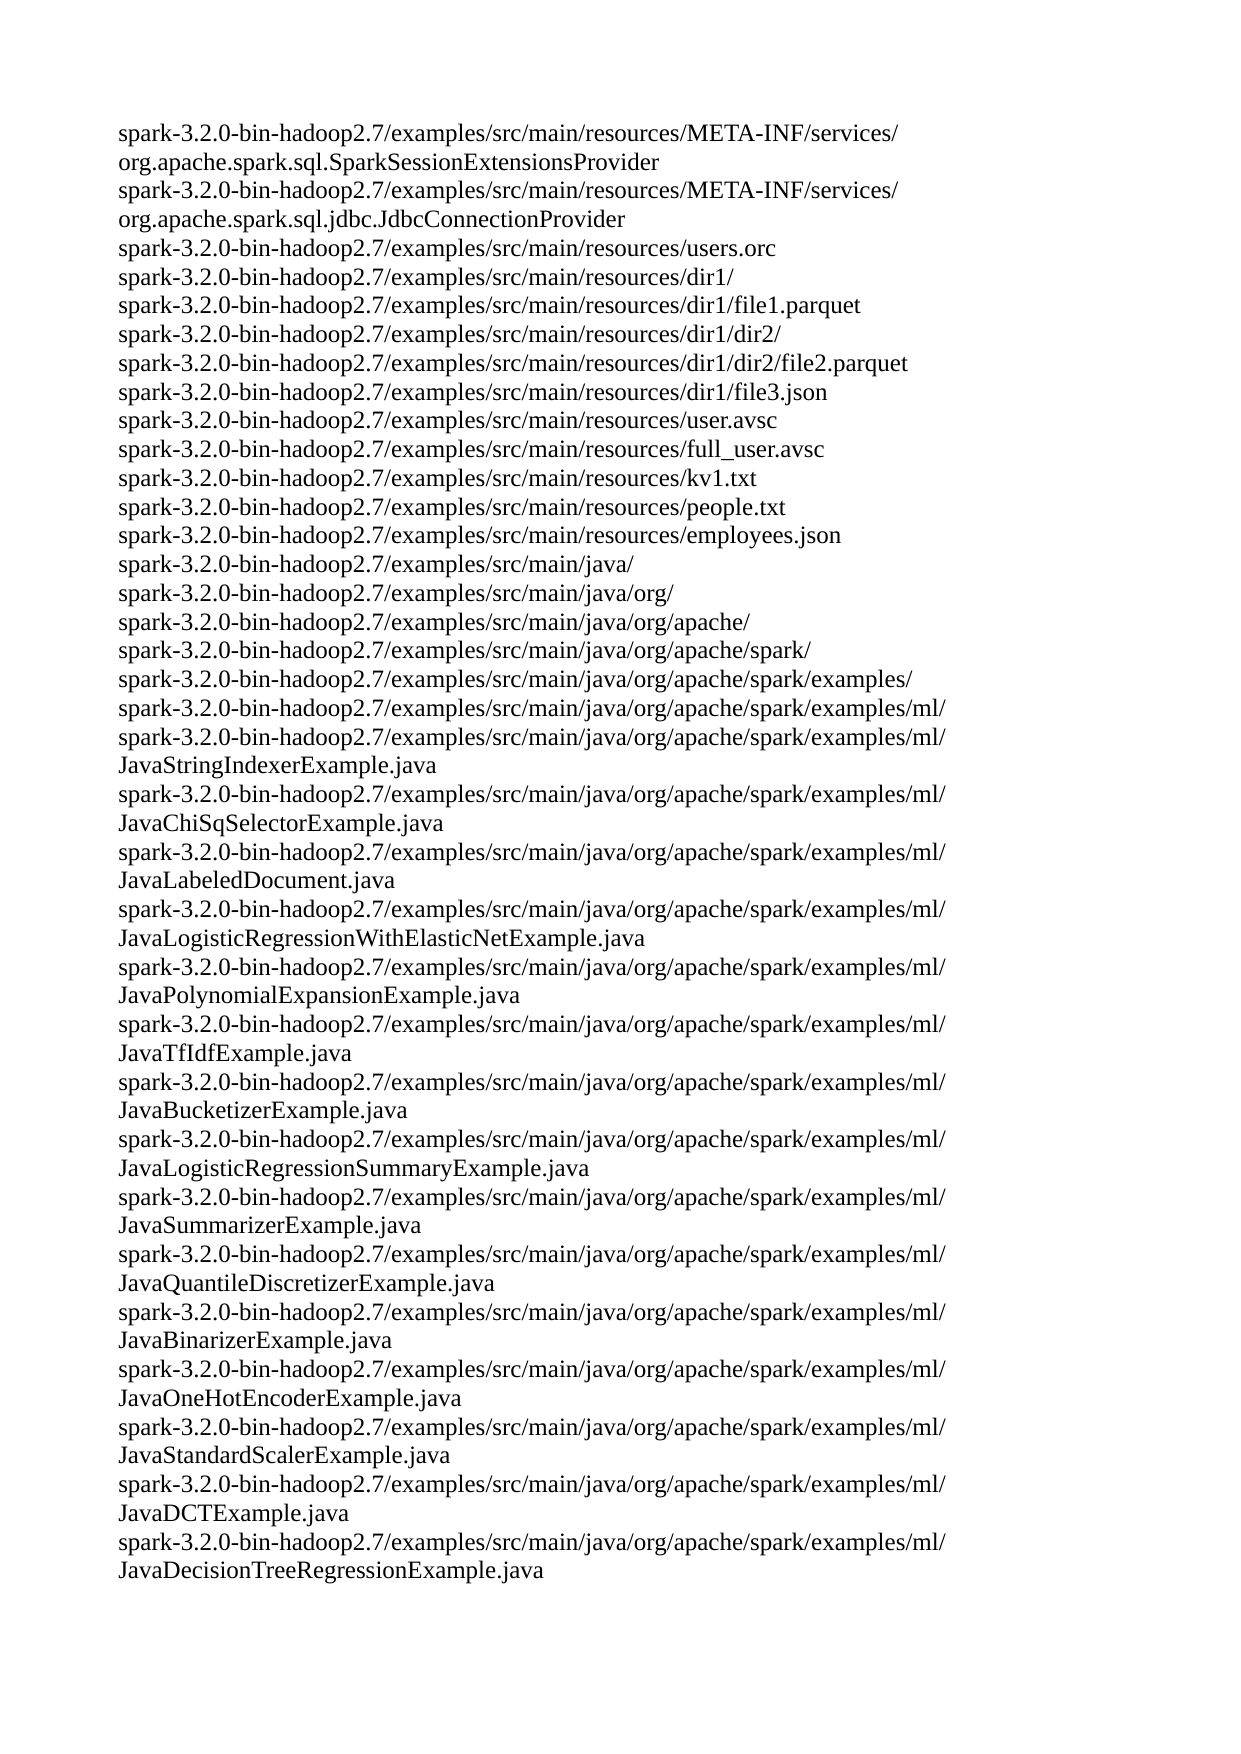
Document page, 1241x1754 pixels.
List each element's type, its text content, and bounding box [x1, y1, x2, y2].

text spark-3.2.0-bin-hadoop2.7/examples/src/main/java/org/ [118, 578, 1122, 607]
text spark-3.2.0-bin-hadoop2.7/examples/src/main/java/org/apache/spark/examples/ml/JavaStandardScalerExample.java [118, 1412, 1122, 1469]
text spark-3.2.0-bin-hadoop2.7/examples/src/main/java/org/apache/spark/examples/ml/JavaOneHotEncoderExample.java [118, 1354, 1122, 1412]
text spark-3.2.0-bin-hadoop2.7/examples/src/main/resources/kv1.txt [118, 463, 1122, 492]
text spark-3.2.0-bin-hadoop2.7/examples/src/main/resources/dir1/dir2/file2.parquet [118, 348, 1122, 377]
text spark-3.2.0-bin-hadoop2.7/examples/src/main/resources/dir1/ [118, 262, 1122, 291]
text spark-3.2.0-bin-hadoop2.7/examples/src/main/java/org/apache/spark/examples/ml/JavaLabeledDocument.java [118, 837, 1122, 894]
text spark-3.2.0-bin-hadoop2.7/examples/src/main/resources/full_user.avsc [118, 434, 1122, 463]
text spark-3.2.0-bin-hadoop2.7/examples/src/main/resources/dir1/file3.json [118, 377, 1122, 406]
text spark-3.2.0-bin-hadoop2.7/examples/src/main/resources/employees.json [118, 521, 1122, 549]
text spark-3.2.0-bin-hadoop2.7/examples/src/main/java/org/apache/spark/examples/ml/JavaDecisionTreeRegressionExample.java [118, 1527, 1122, 1584]
text spark-3.2.0-bin-hadoop2.7/examples/src/main/java/org/apache/spark/examples/ml/JavaTfIdfExample.java [118, 1009, 1122, 1067]
text spark-3.2.0-bin-hadoop2.7/examples/src/main/resources/dir1/dir2/ [118, 319, 1122, 348]
text spark-3.2.0-bin-hadoop2.7/examples/src/main/resources/user.avsc [118, 406, 1122, 434]
text spark-3.2.0-bin-hadoop2.7/examples/src/main/resources/META-INF/services/org.apache.spark.sql.jdbc.JdbcConnectionProvider [118, 176, 1122, 233]
text spark-3.2.0-bin-hadoop2.7/examples/src/main/java/org/apache/spark/examples/ [118, 664, 1122, 693]
text spark-3.2.0-bin-hadoop2.7/examples/src/main/java/org/apache/spark/examples/ml/JavaQuantileDiscretizerExample.java [118, 1239, 1122, 1297]
text spark-3.2.0-bin-hadoop2.7/examples/src/main/java/org/apache/spark/ [118, 636, 1122, 664]
text spark-3.2.0-bin-hadoop2.7/examples/src/main/java/ [118, 549, 1122, 578]
text spark-3.2.0-bin-hadoop2.7/examples/src/main/java/org/apache/spark/examples/ml/JavaChiSqSelectorExample.java [118, 779, 1122, 837]
text spark-3.2.0-bin-hadoop2.7/examples/src/main/java/org/apache/spark/examples/ml/ [118, 693, 1122, 722]
text spark-3.2.0-bin-hadoop2.7/examples/src/main/resources/users.orc [118, 233, 1122, 262]
text spark-3.2.0-bin-hadoop2.7/examples/src/main/java/org/apache/ [118, 607, 1122, 636]
text spark-3.2.0-bin-hadoop2.7/examples/src/main/resources/dir1/file1.parquet [118, 291, 1122, 319]
text spark-3.2.0-bin-hadoop2.7/examples/src/main/java/org/apache/spark/examples/ml/JavaSummarizerExample.java [118, 1182, 1122, 1239]
text spark-3.2.0-bin-hadoop2.7/examples/src/main/java/org/apache/spark/examples/ml/JavaPolynomialExpansionExample.java [118, 952, 1122, 1009]
text spark-3.2.0-bin-hadoop2.7/examples/src/main/java/org/apache/spark/examples/ml/JavaDCTExample.java [118, 1469, 1122, 1527]
text spark-3.2.0-bin-hadoop2.7/examples/src/main/resources/META-INF/services/org.apache.spark.sql.SparkSessionExtensionsProvider [118, 118, 1122, 176]
text spark-3.2.0-bin-hadoop2.7/examples/src/main/java/org/apache/spark/examples/ml/JavaLogisticRegressionSummaryExample.java [118, 1124, 1122, 1182]
text spark-3.2.0-bin-hadoop2.7/examples/src/main/java/org/apache/spark/examples/ml/JavaBinarizerExample.java [118, 1297, 1122, 1354]
text spark-3.2.0-bin-hadoop2.7/examples/src/main/java/org/apache/spark/examples/ml/JavaStringIndexerExample.java [118, 722, 1122, 779]
text spark-3.2.0-bin-hadoop2.7/examples/src/main/java/org/apache/spark/examples/ml/JavaBucketizerExample.java [118, 1067, 1122, 1124]
text spark-3.2.0-bin-hadoop2.7/examples/src/main/java/org/apache/spark/examples/ml/JavaLogisticRegressionWithElasticNetExample.java [118, 894, 1122, 952]
text spark-3.2.0-bin-hadoop2.7/examples/src/main/resources/people.txt [118, 492, 1122, 521]
